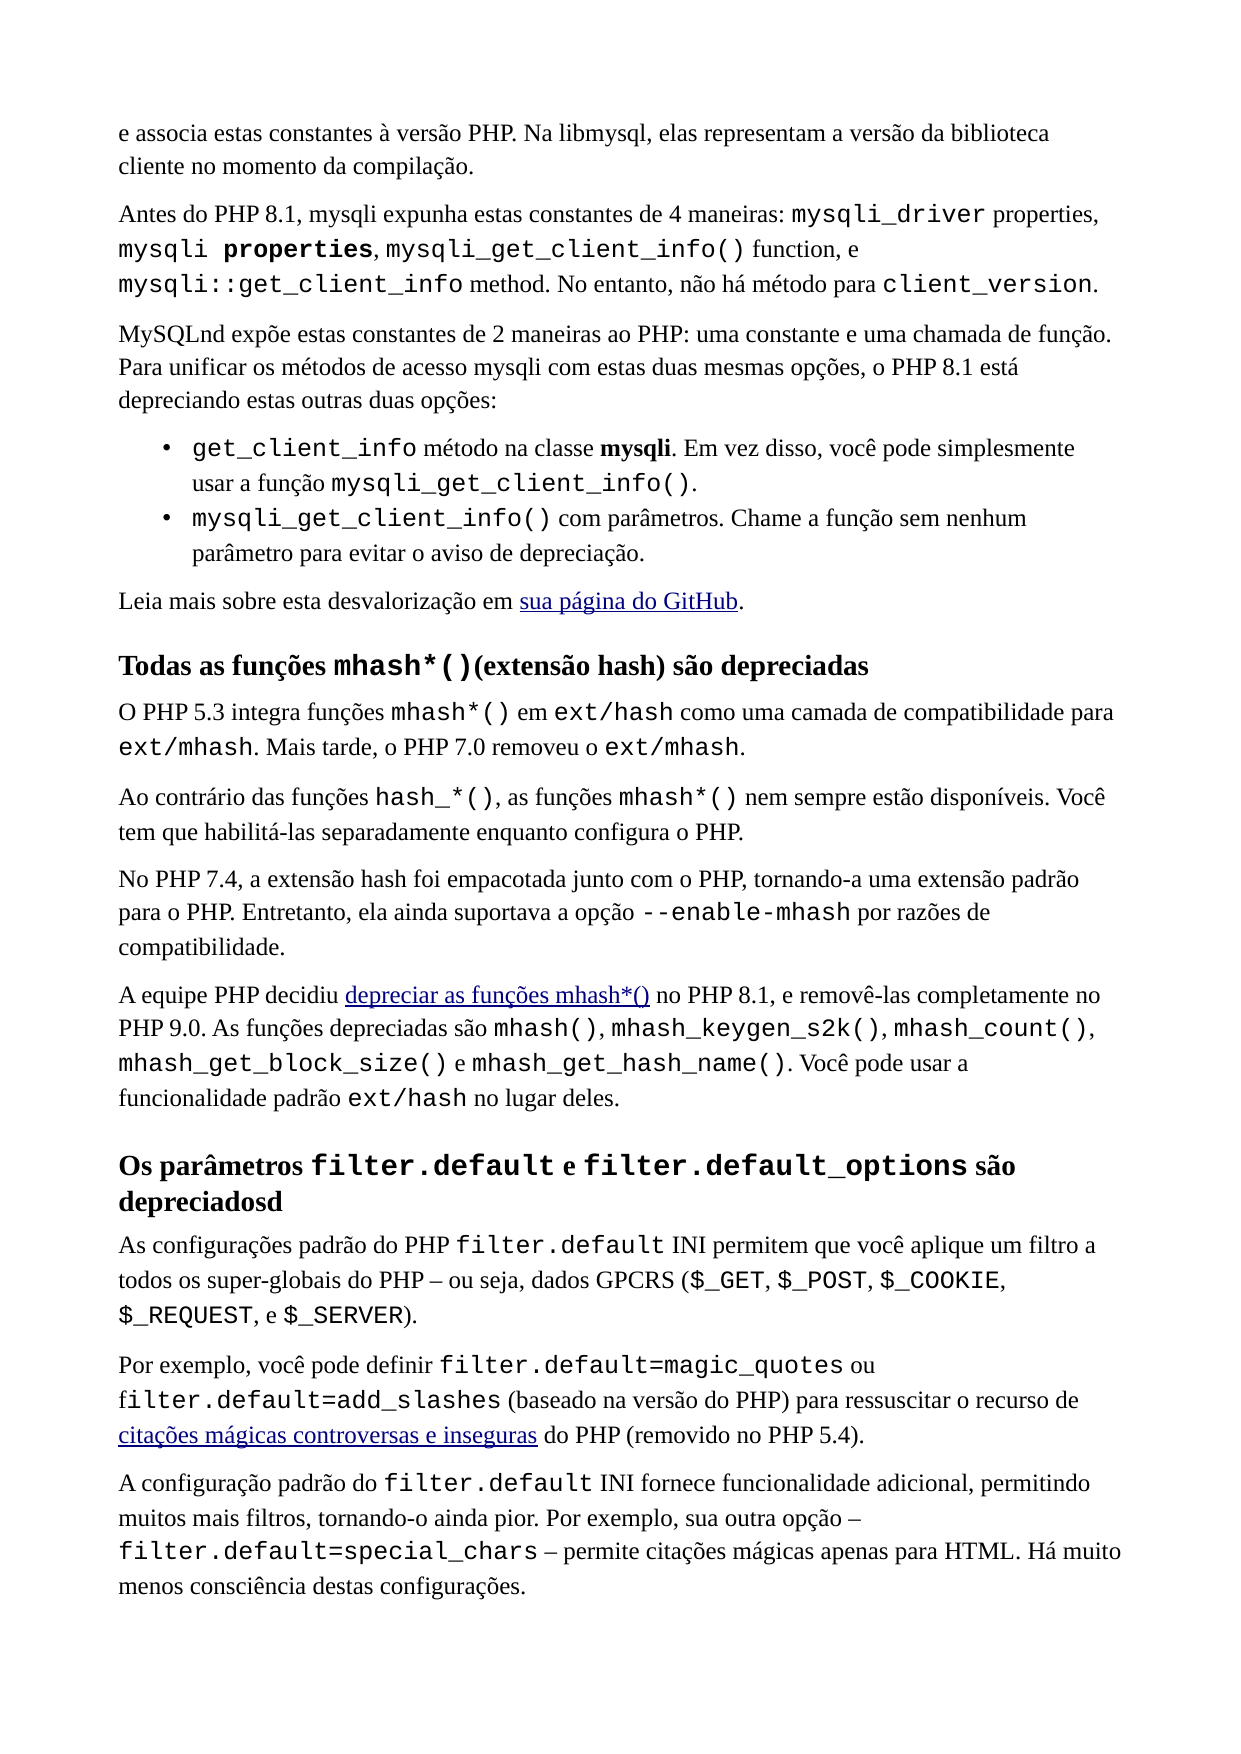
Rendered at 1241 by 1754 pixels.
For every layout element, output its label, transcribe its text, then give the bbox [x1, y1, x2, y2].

text As configurações padrão do PHP filter.default INI permitem que você aplique um filtro a todos os super-globais do PHP – ou seja, dados GPCRS ($_GET, $_POST, $_COOKIE, $_REQUEST, e $_SERVER). [118, 1230, 1122, 1331]
text Ao contrário das funções hash_*(), as funções mhash*() nem sempre estão disponíveis. Você tem que habilitá-las separadamente enquanto configura o PHP. [118, 782, 1122, 846]
text O PHP 5.3 integra funções mhash*() em ext/hash como uma camada de compatibilidade para ext/mhash. Mais tarde, o PHP 7.0 removeu o ext/mhash. [118, 697, 1122, 762]
list mysqli_get_client_info() com parâmetros. Chame a função sem nenhum parâmetro para evitar o aviso de depreciação. [162, 503, 1122, 567]
text Antes do PHP 8.1, mysqli expunha estas constantes de 4 maneiras: mysqli_driver properties, mysqli properties, mysqli_get_client_info() function, e mysqli::get_client_info method. No entanto, não há método para client_version. [118, 199, 1122, 300]
text Leia mais sobre esta desvalorização em sua página do GitHub. [118, 586, 1122, 614]
text A configuração padrão do filter.default INI fornece funcionalidade adicional, permitindo muitos mais filtros, tornando-o ainda pior. Por exemplo, sua outra opção – filter.default=special_chars – permite citações mágicas apenas para HTML. Há muito menos consciência destas configurações. [118, 1468, 1122, 1600]
list get_client_info método na classe mysqli. Em vez disso, você pode simplesmente usar a função mysqli_get_client_info(). [162, 433, 1122, 498]
text A equipe PHP decidiu depreciar as funções mhash*() no PHP 8.1, e removê-las completamente no PHP 9.0. As funções depreciadas são mhash(), mhash_keygen_s2k(), mhash_count(), mhash_get_block_size() e mhash_get_hash_name(). Você pode usar a funcionalidade padrão ext/hash no lugar deles. [118, 980, 1122, 1114]
text No PHP 7.4, a extensão hash foi empacotada junto com o PHP, tornando-a uma extensão padrão para o PHP. Entretanto, ela ainda suportava a opção --enable-mhash por razões de compatibilidade. [118, 864, 1122, 961]
text e associa estas constantes à versão PHP. Na libmysql, elas representam a versão da biblioteca cliente no momento da compilação. [118, 118, 1122, 180]
text MySQLnd expõe estas constantes de 2 maneiras ao PHP: uma constante e uma chamada de função. Para unificar os métodos de acesso mysqli com estas duas mesmas opções, o PHP 8.1 está depreciando estas outras duas opções: [118, 319, 1122, 414]
subtitle Os parâmetros filter.default e filter.default_options são depreciadosd [118, 1148, 1122, 1217]
text Por exemplo, você pode definir filter.default=magic_quotes ou filter.default=add_slashes (baseado na versão do PHP) para ressuscitar o recurso de citações mágicas controversas e inseguras do PHP (removido no PHP 5.4). [118, 1350, 1122, 1449]
subtitle Todas as funções mhash*()(extensão hash) são depreciadas [118, 648, 1122, 684]
